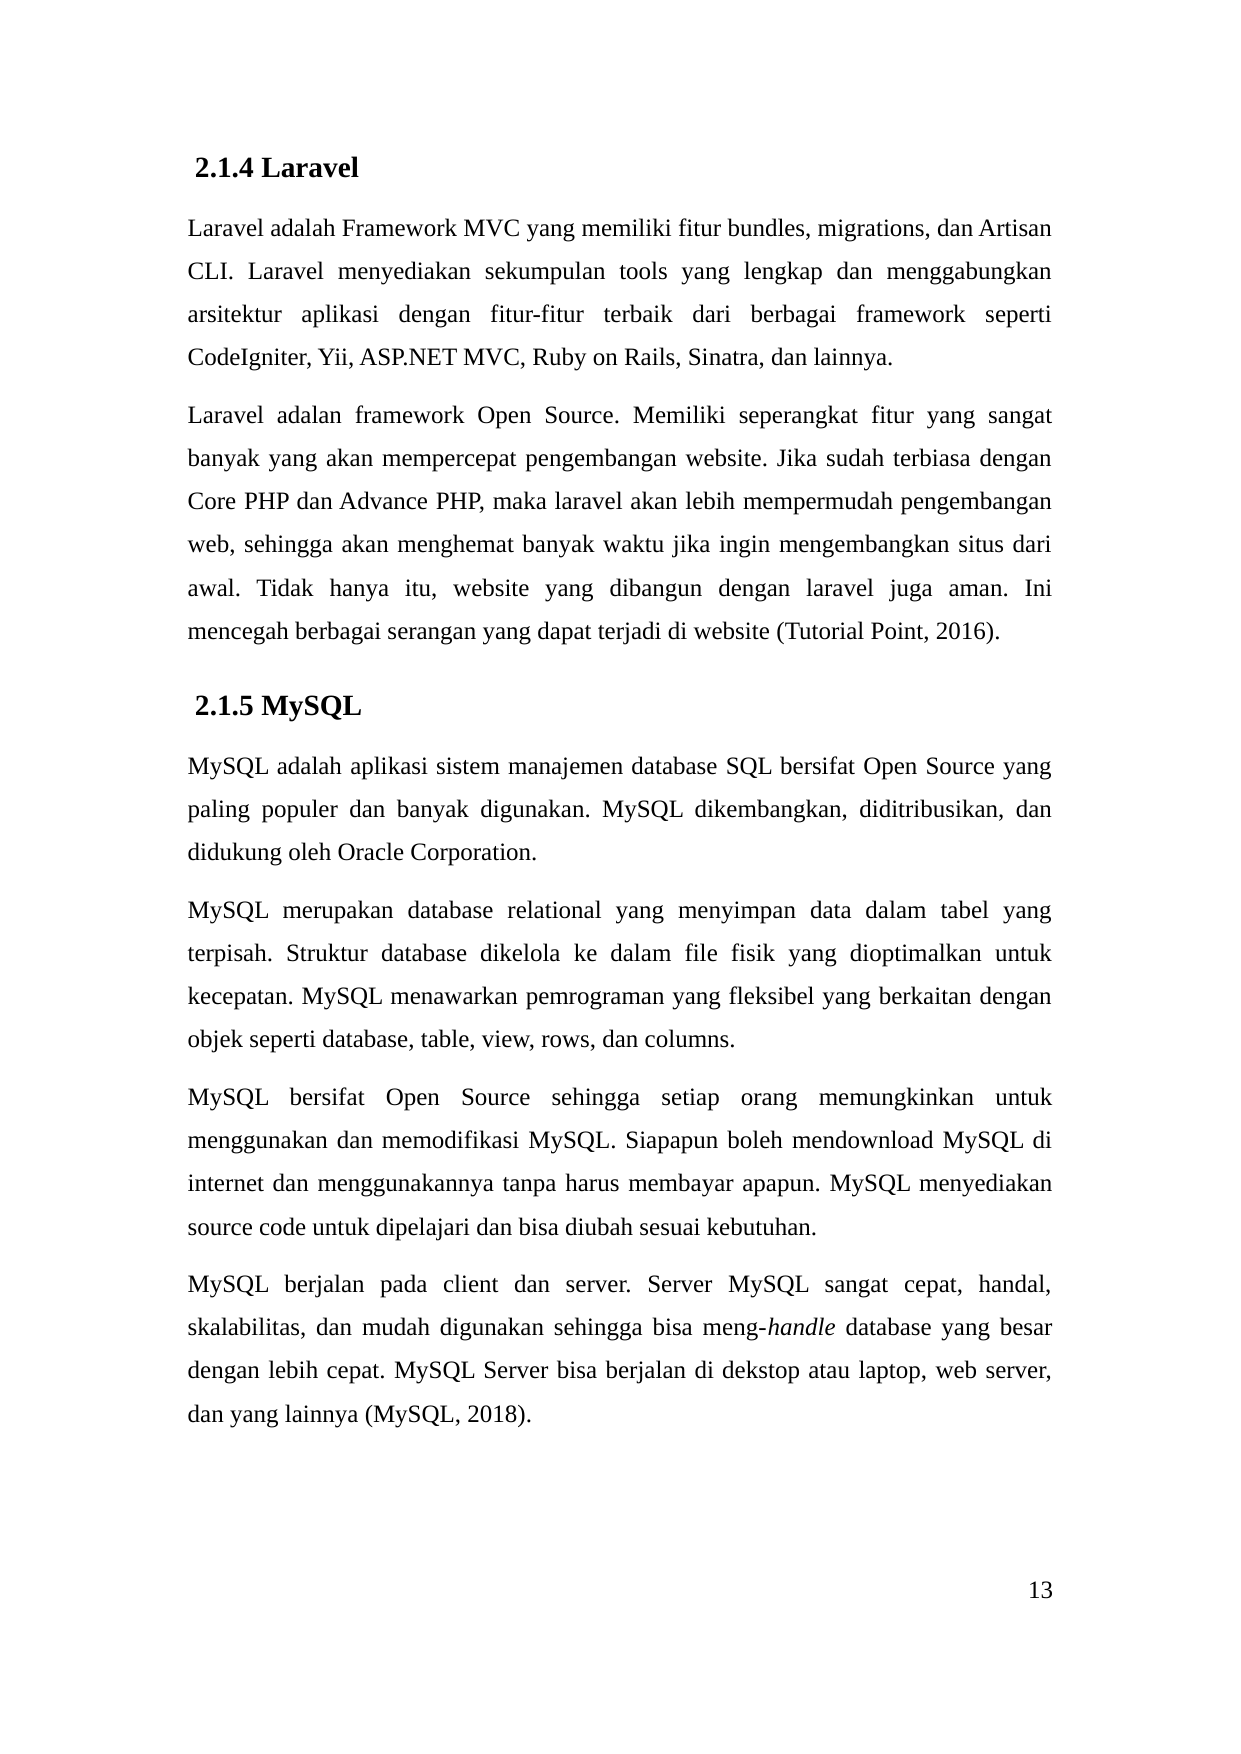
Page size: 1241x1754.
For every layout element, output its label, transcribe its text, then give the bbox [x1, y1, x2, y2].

text MySQL berjalan pada client dan server. Server MySQL sangat cepat, handal, skalabilitas, dan mudah digunakan sehingga bisa meng-handle database yang besar dengan lebih cepat. MySQL Server bisa berjalan di dekstop atau laptop, web server, dan yang lainnya (MySQL, 2018). [187, 1269, 1053, 1427]
text MySQL merupakan database relational yang menyimpan data dalam tabel yang terpisah. Struktur database dikelola ke dalam file fisik yang dioptimalkan untuk kecepatan. MySQL menawarkan pemrograman yang fleksibel yang berkaitan dengan objek seperti database, table, view, rows, dan columns. [187, 895, 1053, 1053]
text MySQL bersifat Open Source sehingga setiap orang memungkinkan untuk menggunakan dan memodifikasi MySQL. Siapapun boleh mendownload MySQL di internet dan menggunakannya tanpa harus membayar apapun. MySQL menyediakan source code untuk dipelajari dan bisa diubah sesuai kebutuhan. [187, 1082, 1053, 1240]
text MySQL adalah aplikasi sistem manajemen database SQL bersifat Open Source yang paling populer dan banyak digunakan. MySQL dikembangkan, diditribusikan, dan didukung oleh Oracle Corporation. [187, 751, 1053, 866]
text Laravel adalah Framework MVC yang memiliki fitur bundles, migrations, dan Artisan CLI. Laravel menyediakan sekumpulan tools yang lengkap dan menggabungkan arsitektur aplikasi dengan fitur-fitur terbaik dari berbagai framework seperti CodeIgniter, Yii, ASP.NET MVC, Ruby on Rails, Sinatra, dan lainnya. [187, 213, 1053, 371]
text Laravel adalan framework Open Source. Memiliki seperangkat fitur yang sangat banyak yang akan mempercepat pengembangan website. Jika sudah terbiasa dengan Core PHP dan Advance PHP, maka laravel akan lebih mempermudah pengembangan web, sehingga akan menghemat banyak waktu jika ingin mengembangkan situs dari awal. Tidak hanya itu, website yang dibangun dengan laravel juga aman. Ini mencegah berbagai serangan yang dapat terjadi di website (Tutorial Point, 2016). [187, 400, 1053, 644]
subtitle Laravel [187, 150, 1053, 184]
subtitle MySQL [187, 688, 1053, 722]
